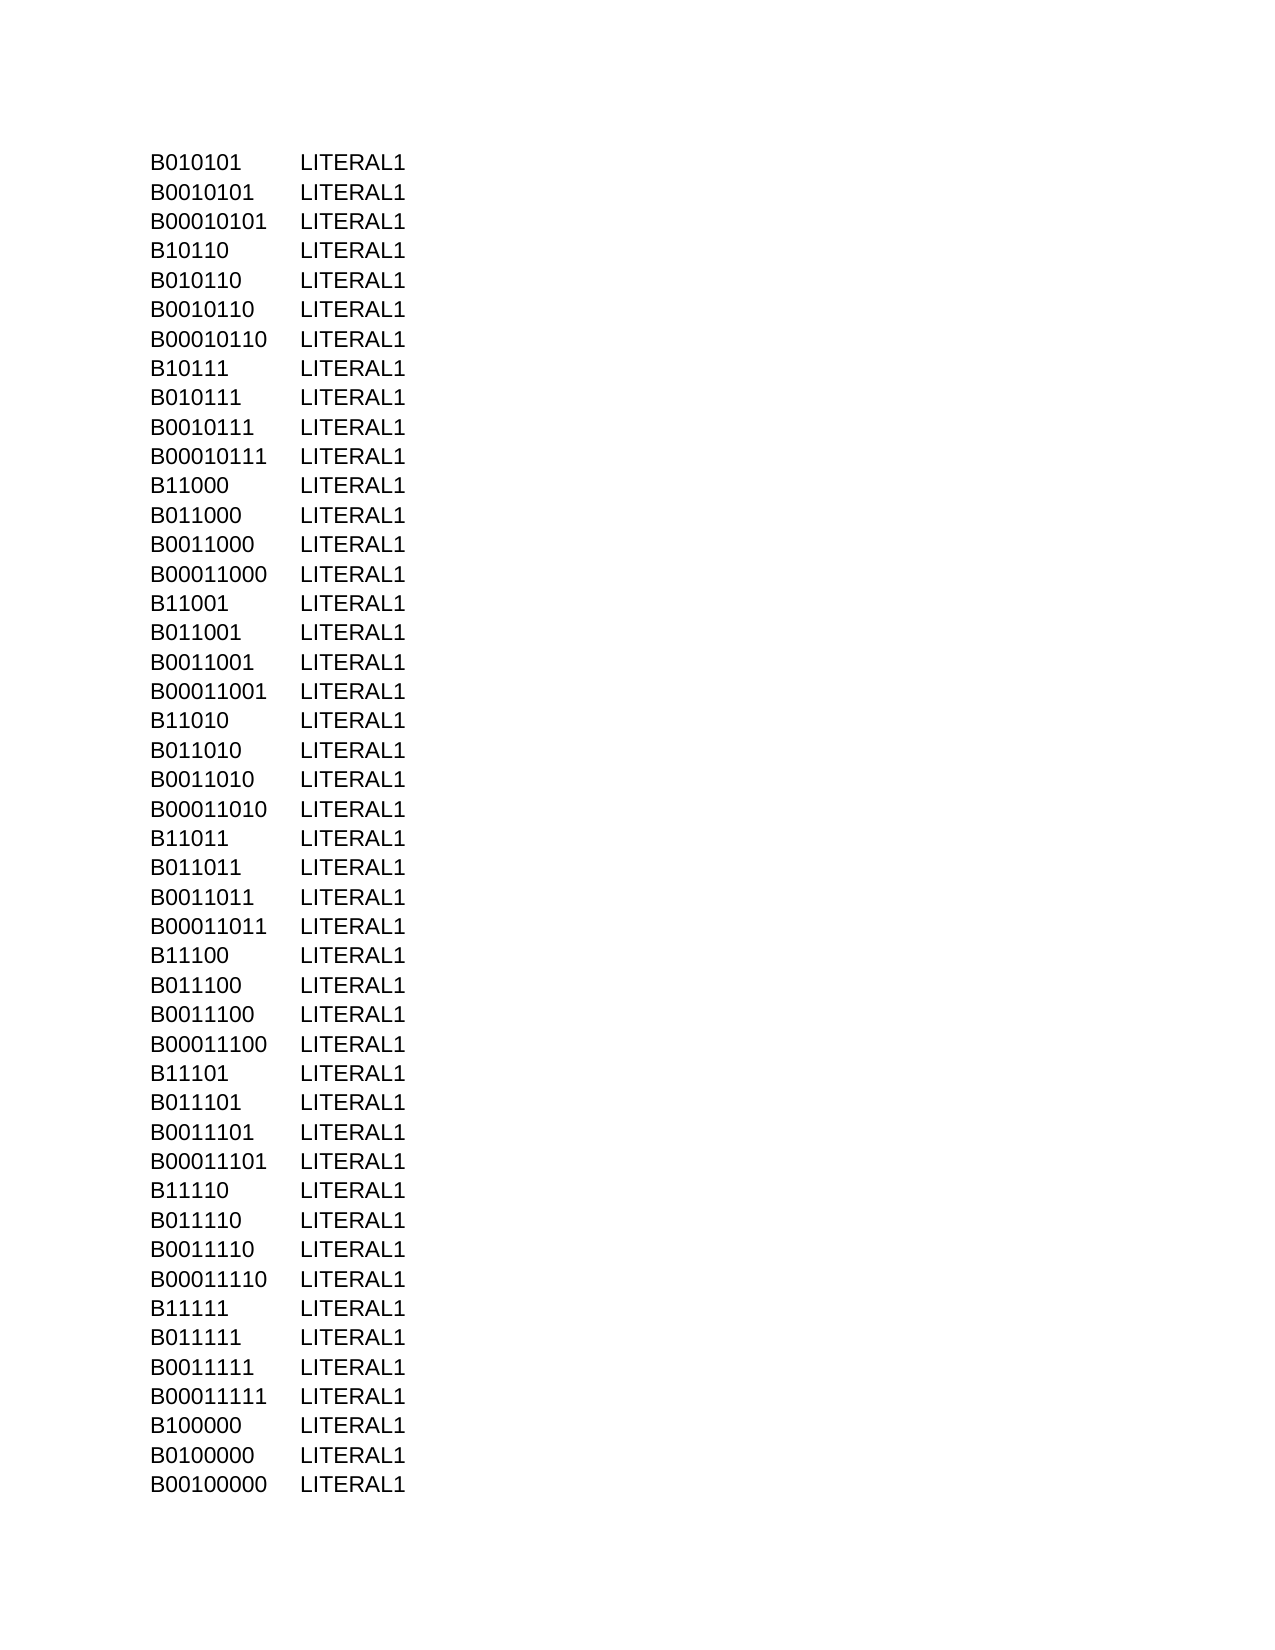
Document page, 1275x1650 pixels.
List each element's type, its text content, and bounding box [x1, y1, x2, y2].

text B00011110 LITERAL1 [150, 1266, 1125, 1292]
text B011101 LITERAL1 [150, 1090, 1125, 1116]
text B11111 LITERAL1 [150, 1296, 1125, 1321]
text B011010 LITERAL1 [150, 737, 1125, 763]
text B11001 LITERAL1 [150, 591, 1125, 616]
text B11000 LITERAL1 [150, 473, 1125, 499]
text B00011100 LITERAL1 [150, 1031, 1125, 1057]
text B0011010 LITERAL1 [150, 767, 1125, 792]
text B11110 LITERAL1 [150, 1178, 1125, 1204]
text B00011000 LITERAL1 [150, 561, 1125, 587]
text B11100 LITERAL1 [150, 943, 1125, 969]
text B011111 LITERAL1 [150, 1325, 1125, 1351]
text B11011 LITERAL1 [150, 826, 1125, 851]
text B10110 LITERAL1 [150, 238, 1125, 264]
text B0011101 LITERAL1 [150, 1119, 1125, 1145]
text B00010111 LITERAL1 [150, 444, 1125, 469]
text B010110 LITERAL1 [150, 267, 1125, 293]
text B0010111 LITERAL1 [150, 414, 1125, 440]
text B00011101 LITERAL1 [150, 1149, 1125, 1174]
text B011100 LITERAL1 [150, 972, 1125, 998]
text B00011001 LITERAL1 [150, 679, 1125, 704]
text B00010101 LITERAL1 [150, 209, 1125, 234]
text B0011000 LITERAL1 [150, 532, 1125, 557]
text B011001 LITERAL1 [150, 620, 1125, 646]
text B010111 LITERAL1 [150, 385, 1125, 411]
text B00010110 LITERAL1 [150, 326, 1125, 352]
text B011011 LITERAL1 [150, 855, 1125, 881]
text B011110 LITERAL1 [150, 1207, 1125, 1233]
text B0011100 LITERAL1 [150, 1002, 1125, 1027]
text B11010 LITERAL1 [150, 708, 1125, 734]
text B00011011 LITERAL1 [150, 914, 1125, 939]
text B100000 LITERAL1 [150, 1413, 1125, 1439]
text B00100000 LITERAL1 [150, 1472, 1125, 1497]
text B11101 LITERAL1 [150, 1061, 1125, 1086]
text B10111 LITERAL1 [150, 356, 1125, 381]
text B010101 LITERAL1 [150, 150, 1125, 176]
text B0011110 LITERAL1 [150, 1237, 1125, 1262]
text B0010101 LITERAL1 [150, 179, 1125, 205]
text B00011111 LITERAL1 [150, 1384, 1125, 1409]
text B00011010 LITERAL1 [150, 796, 1125, 822]
text B0011001 LITERAL1 [150, 649, 1125, 675]
text B011000 LITERAL1 [150, 502, 1125, 528]
text B0011011 LITERAL1 [150, 884, 1125, 910]
text B0100000 LITERAL1 [150, 1442, 1125, 1468]
text B0010110 LITERAL1 [150, 297, 1125, 322]
text B0011111 LITERAL1 [150, 1354, 1125, 1380]
